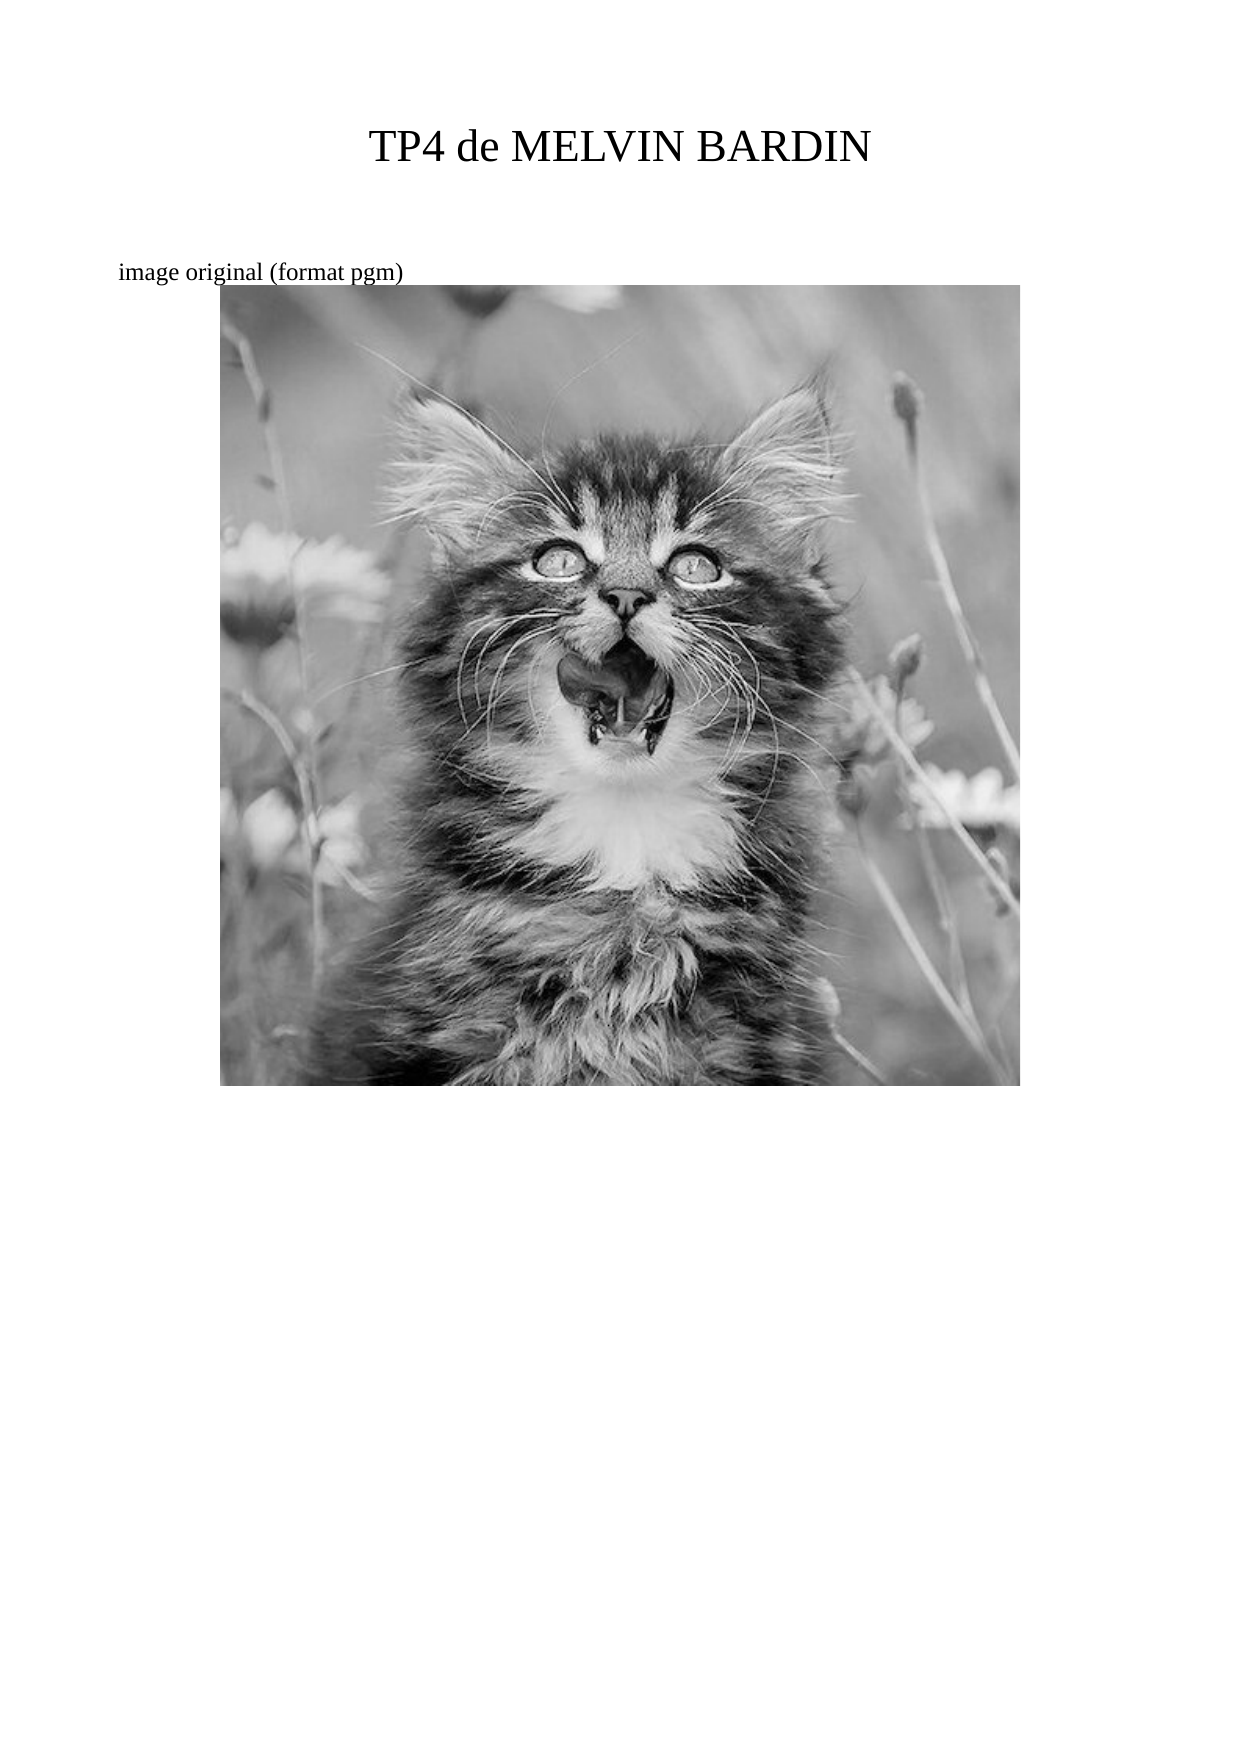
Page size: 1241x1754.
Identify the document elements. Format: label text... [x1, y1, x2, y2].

text TP4 de MELVIN BARDIN [118, 118, 1122, 171]
text image original (format pgm) [118, 257, 1122, 286]
picture [220, 285, 1020, 1086]
